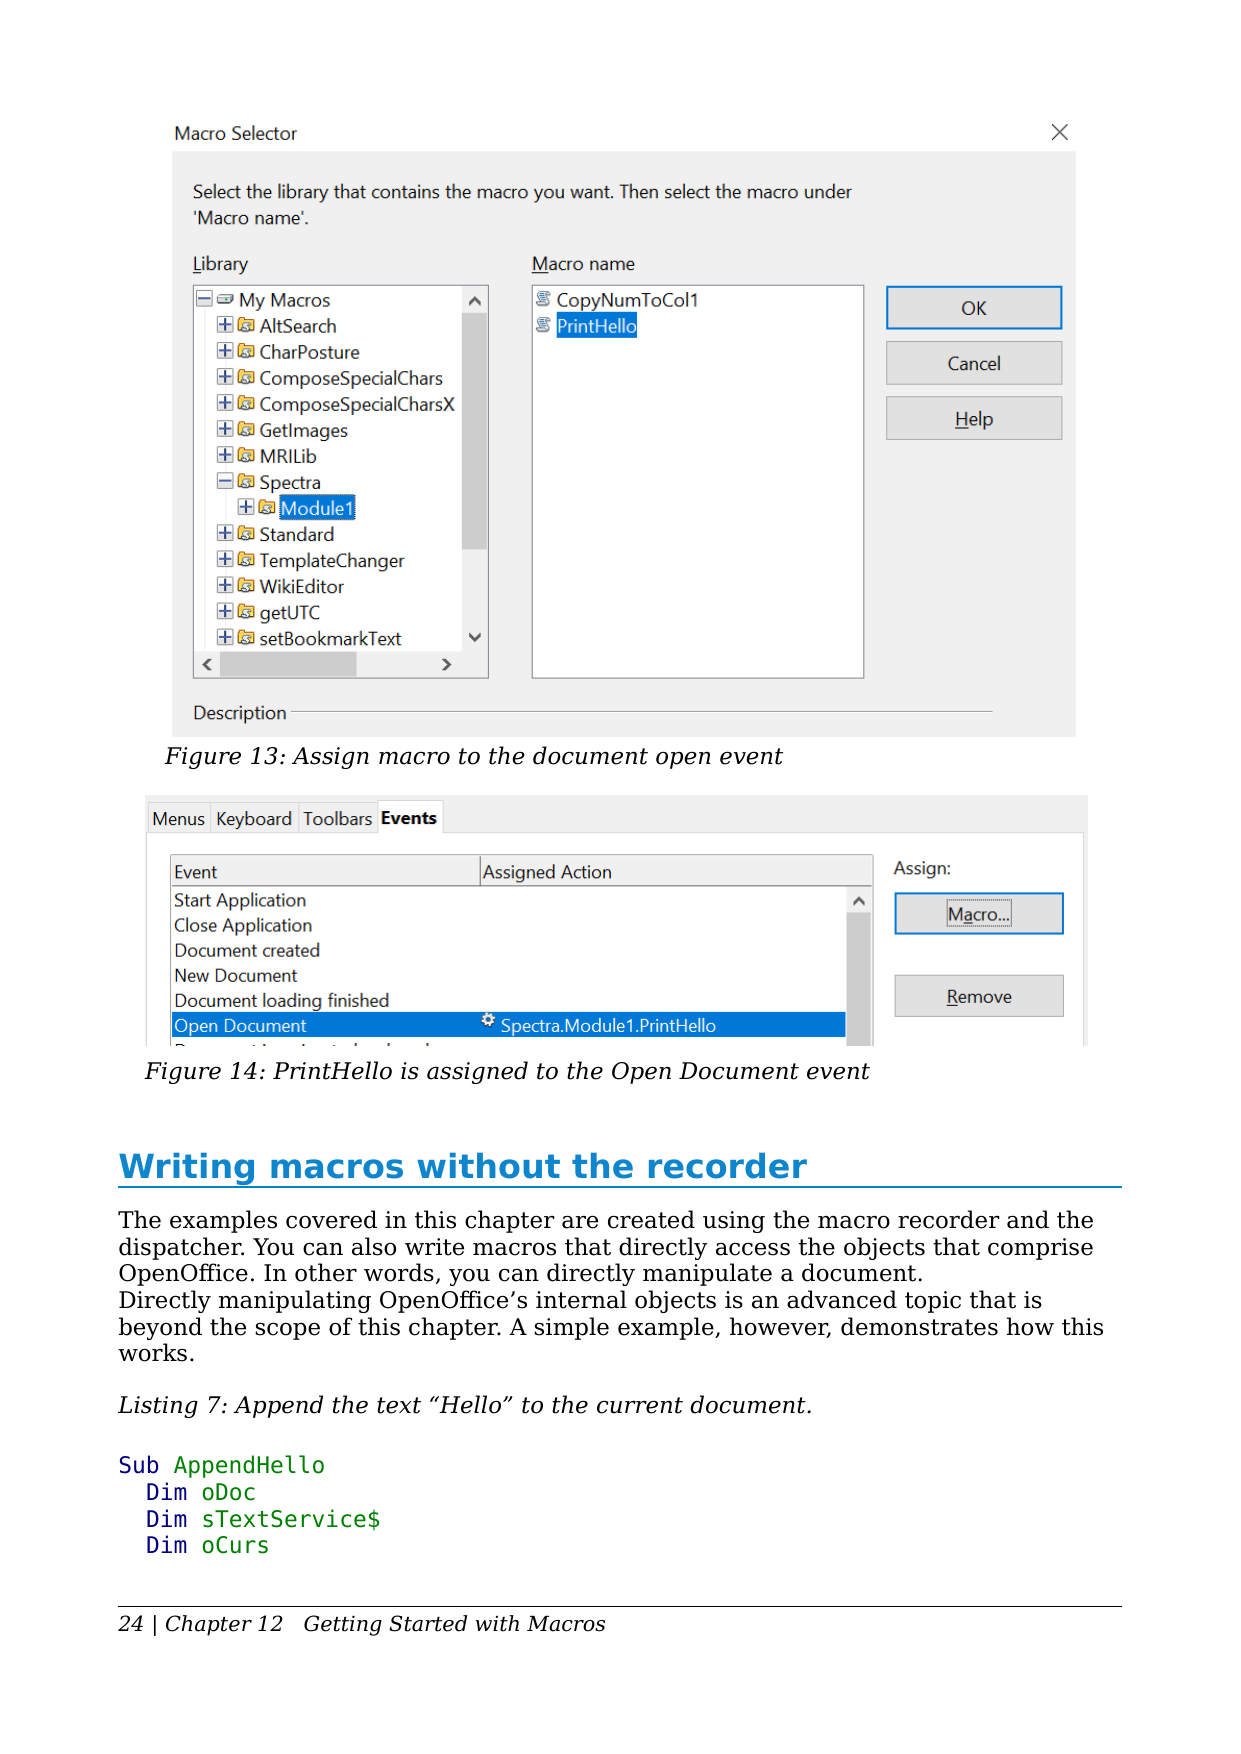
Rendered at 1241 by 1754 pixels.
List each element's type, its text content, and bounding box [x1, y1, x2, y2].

text Dim sTextService$ [118, 1506, 1122, 1532]
text Sub AppendHello [118, 1452, 1122, 1479]
subtitle Writing macros without the recorder [118, 1147, 1122, 1186]
picture [172, 118, 1076, 737]
text Figure 13: Assign macro to the document open event [165, 743, 1075, 770]
text Figure 14: PrintHello is assigned to the Open Document event [145, 1058, 1096, 1084]
text Dim oCurs [118, 1532, 1122, 1559]
text The examples covered in this chapter are created using the macro recorder and the dispatcher. You can also write macros that directly access the objects that comprise OpenOffice. In other words, you can directly manipulate a document. [118, 1207, 1122, 1287]
text Listing 7: Append the text “Hello” to the current document. [118, 1392, 1122, 1419]
text Dim oDoc [118, 1479, 1122, 1506]
text Directly manipulating OpenOffice’s internal objects is an advanced topic that is beyond the scope of this chapter. A simple example, however, demonstrates how this works. [118, 1287, 1122, 1367]
picture [144, 795, 1089, 1046]
